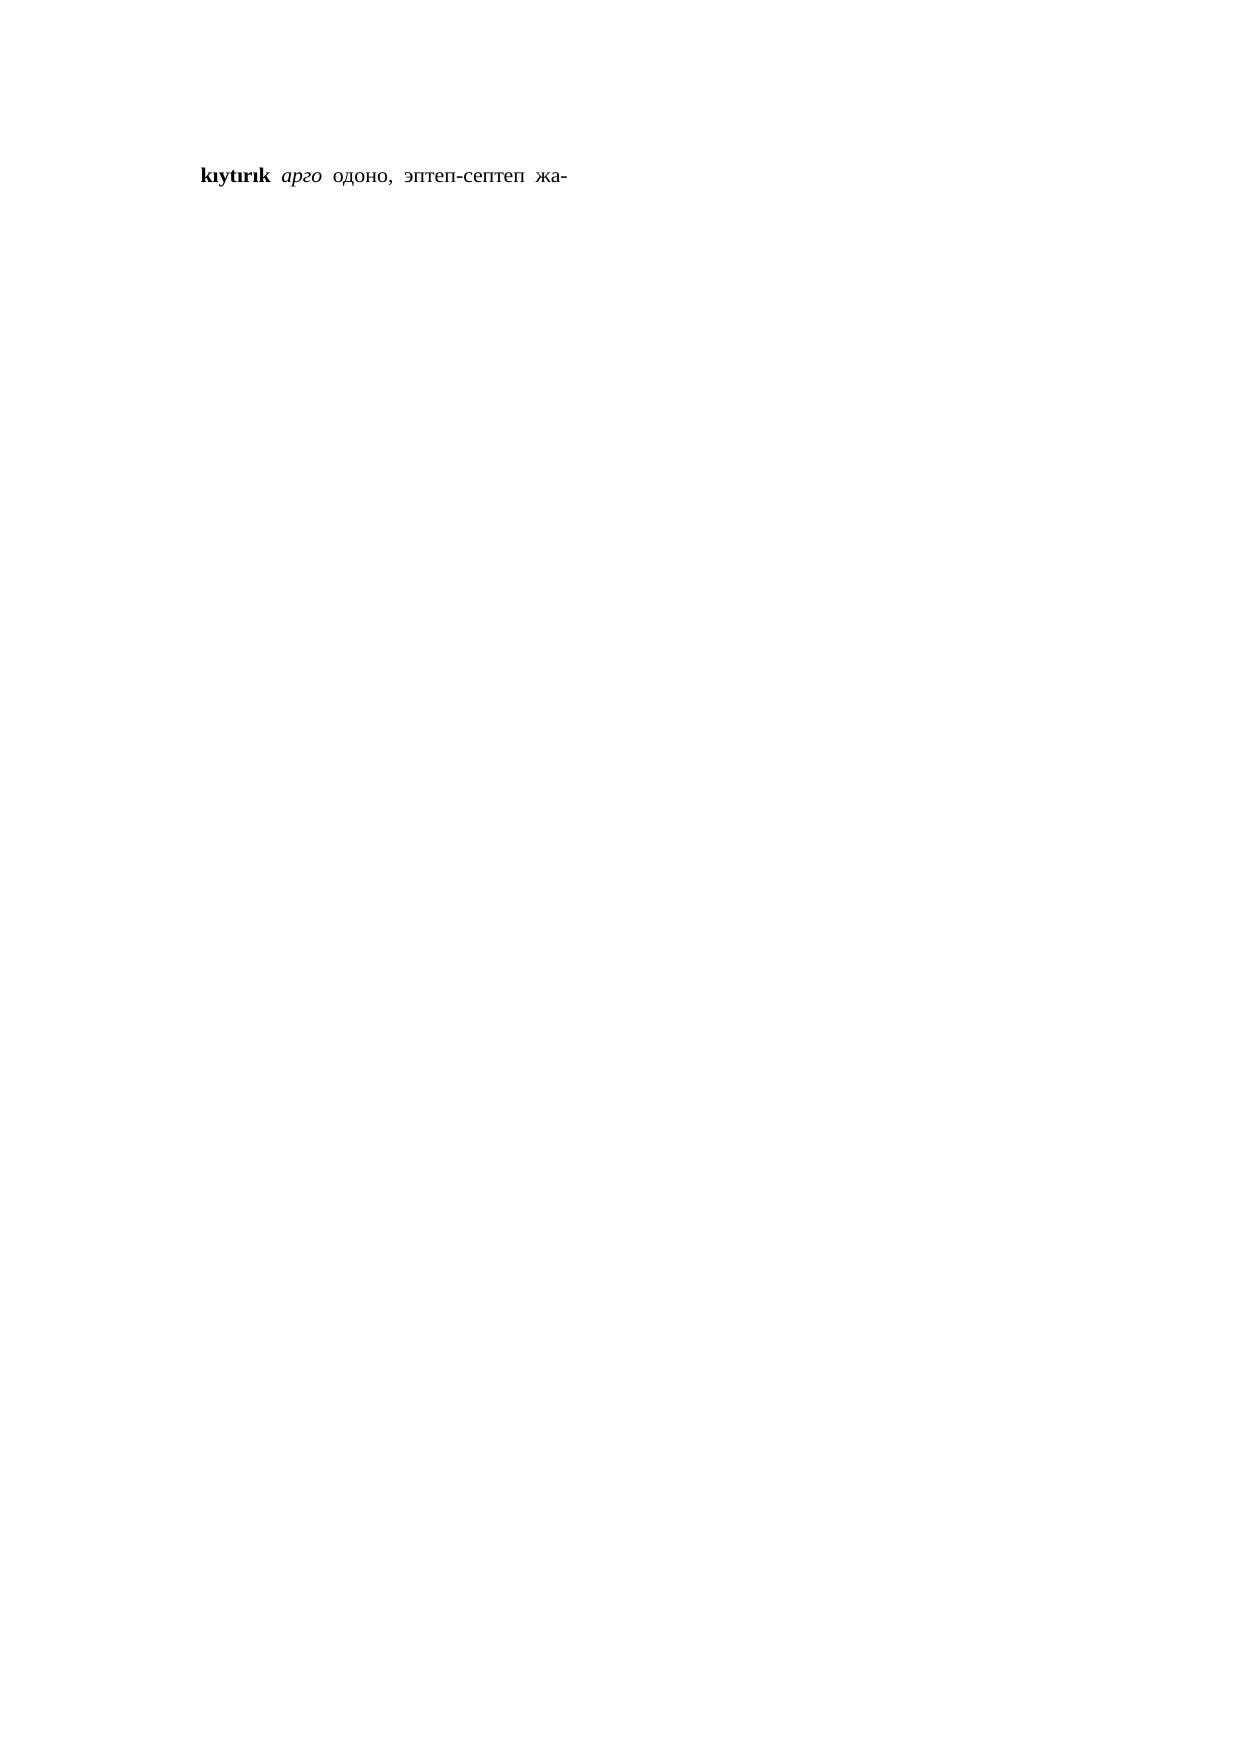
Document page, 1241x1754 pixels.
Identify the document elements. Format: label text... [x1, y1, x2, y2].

text kıytırık арго одоно, эптеп-септеп жа- [200, 164, 574, 188]
